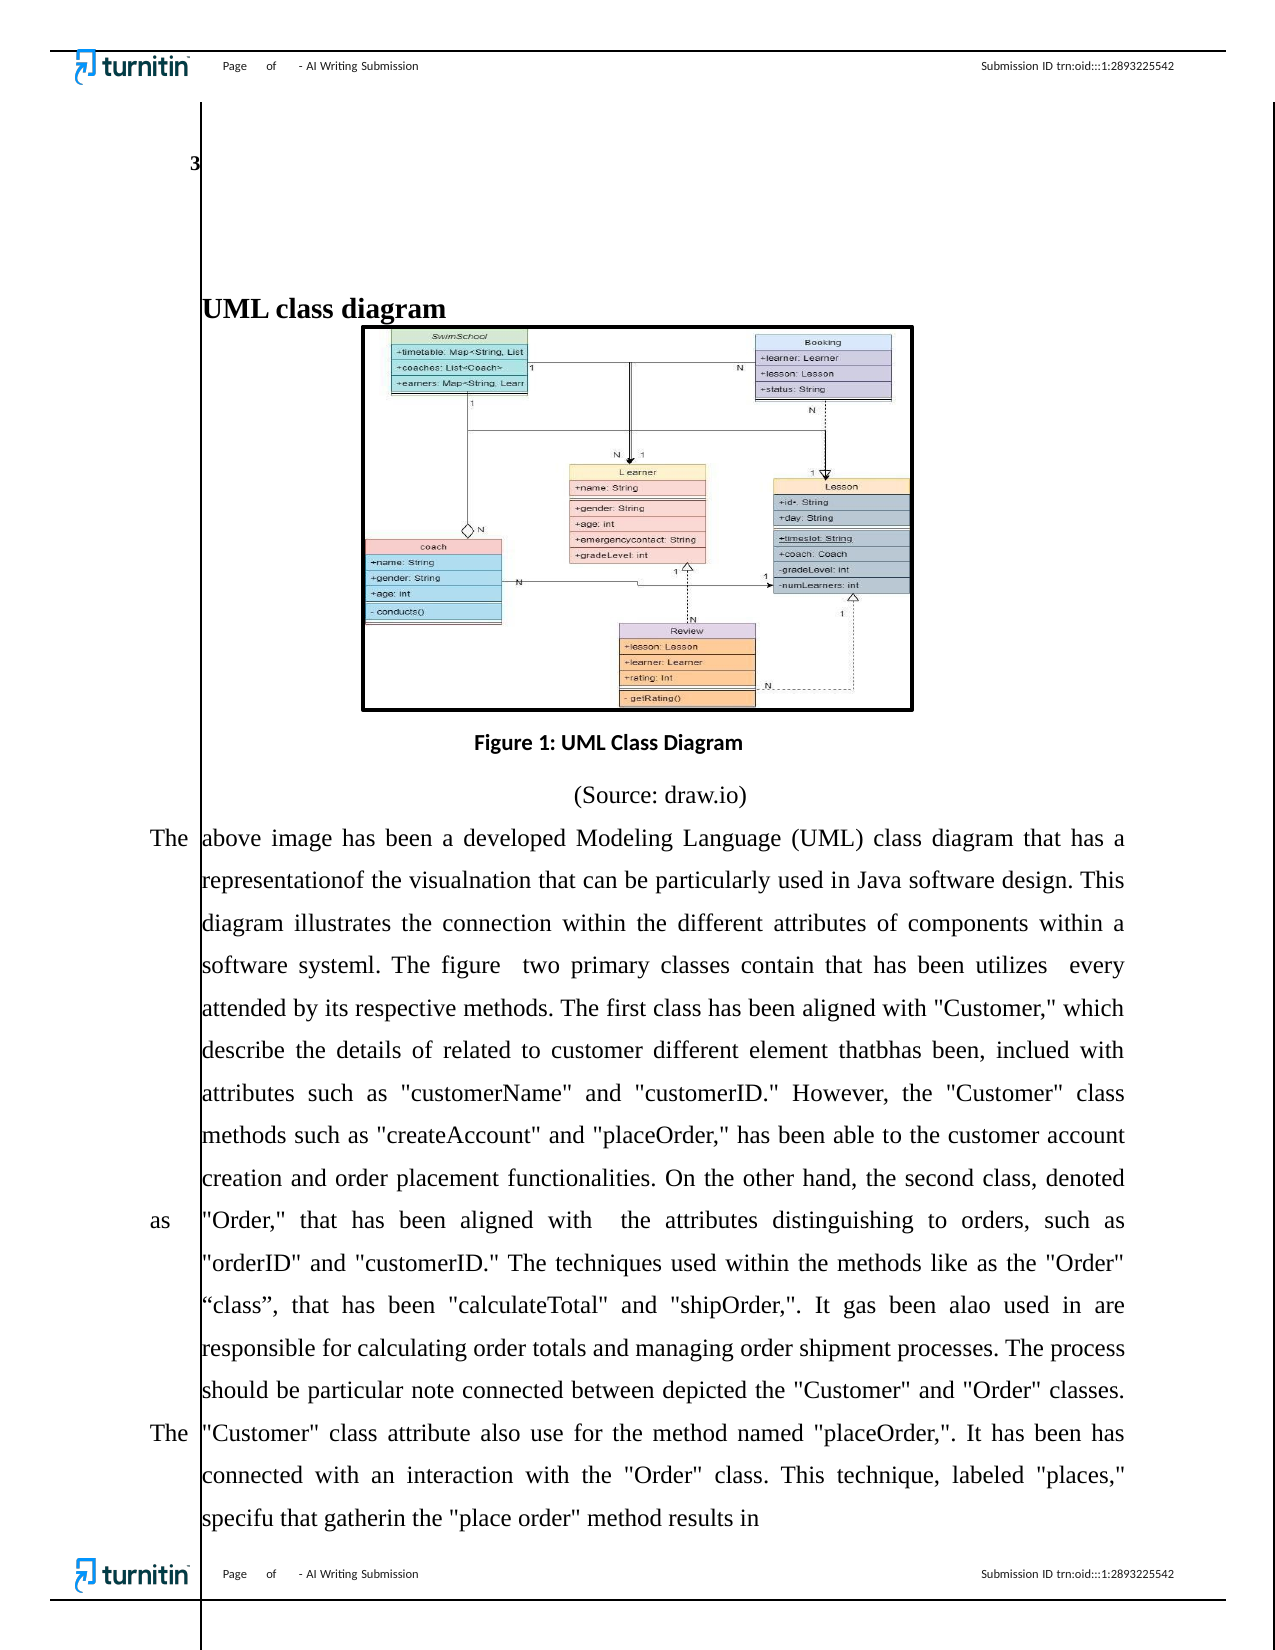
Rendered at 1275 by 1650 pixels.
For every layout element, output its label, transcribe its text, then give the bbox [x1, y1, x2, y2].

subtitle UML class diagram [202, 291, 1125, 324]
text The above image has been a developed Modeling Language (UML) class diagram that has a representationof the visualnation that can be particularly used in Java software design. This diagram illustrates the connection within the different attributes of components within a software systeml. The figure two primary classes contain that has been utilizes every attended by its respective methods. The first class has been aligned with "Customer," which describe the details of related to customer different element thatbhas been, inclued with attributes such as "customerName" and "customerID." However, the "Customer" class methods such as "createAccount" and "placeOrder," has been able to the customer account creation and order placement functionalities. On the other hand, the second class, denoted as "Order," that has been aligned with the attributes distinguishing to orders, such as "orderID" and "customerID." The techniques used within the methods like as the "Order" “class”, that has been "calculateTotal" and "shipOrder,". It gas been alao used in are responsible for calculating order totals and managing order shipment processes. The process should be particular note connected between depicted the "Customer" and "Order" classes. The "Customer" class attribute also use for the method named "placeOrder,". It has been has connected with an interaction with the "Order" class. This technique, labeled "places," specifu that gatherin the "place order" method results in [202, 823, 1126, 1532]
subtitle [149, 291, 200, 324]
text [150, 780, 200, 809]
text 3 [150, 151, 200, 175]
text (Source: draw.io) [202, 780, 1125, 809]
text [202, 151, 1127, 175]
text The above image has been a developed Modeling Language (UML) class diagram that has a representationof the visualnation that can be particularly used in Java software design. This diagram illustrates the connection within the different attributes of components within a software systeml. The figure two primary classes contain that has been utilizes every attended by its respective methods. The first class has been aligned with "Customer," which describe the details of related to customer different element thatbhas been, inclued with attributes such as "customerName" and "customerID." However, the "Customer" class methods such as "createAccount" and "placeOrder," has been able to the customer account creation and order placement functionalities. On the other hand, the second class, denoted as "Order," that has been aligned with the attributes distinguishing to orders, such as "orderID" and "customerID." The techniques used within the methods like as the "Order" “class”, that has been "calculateTotal" and "shipOrder,". It gas been alao used in are responsible for calculating order totals and managing order shipment processes. The process should be particular note connected between depicted the "Customer" and "Order" classes. The "Customer" class attribute also use for the method named "placeOrder,". It has been has connected with an interaction with the "Order" class. This technique, labeled "places," specifu that gatherin the "place order" method results in [149, 823, 200, 1532]
